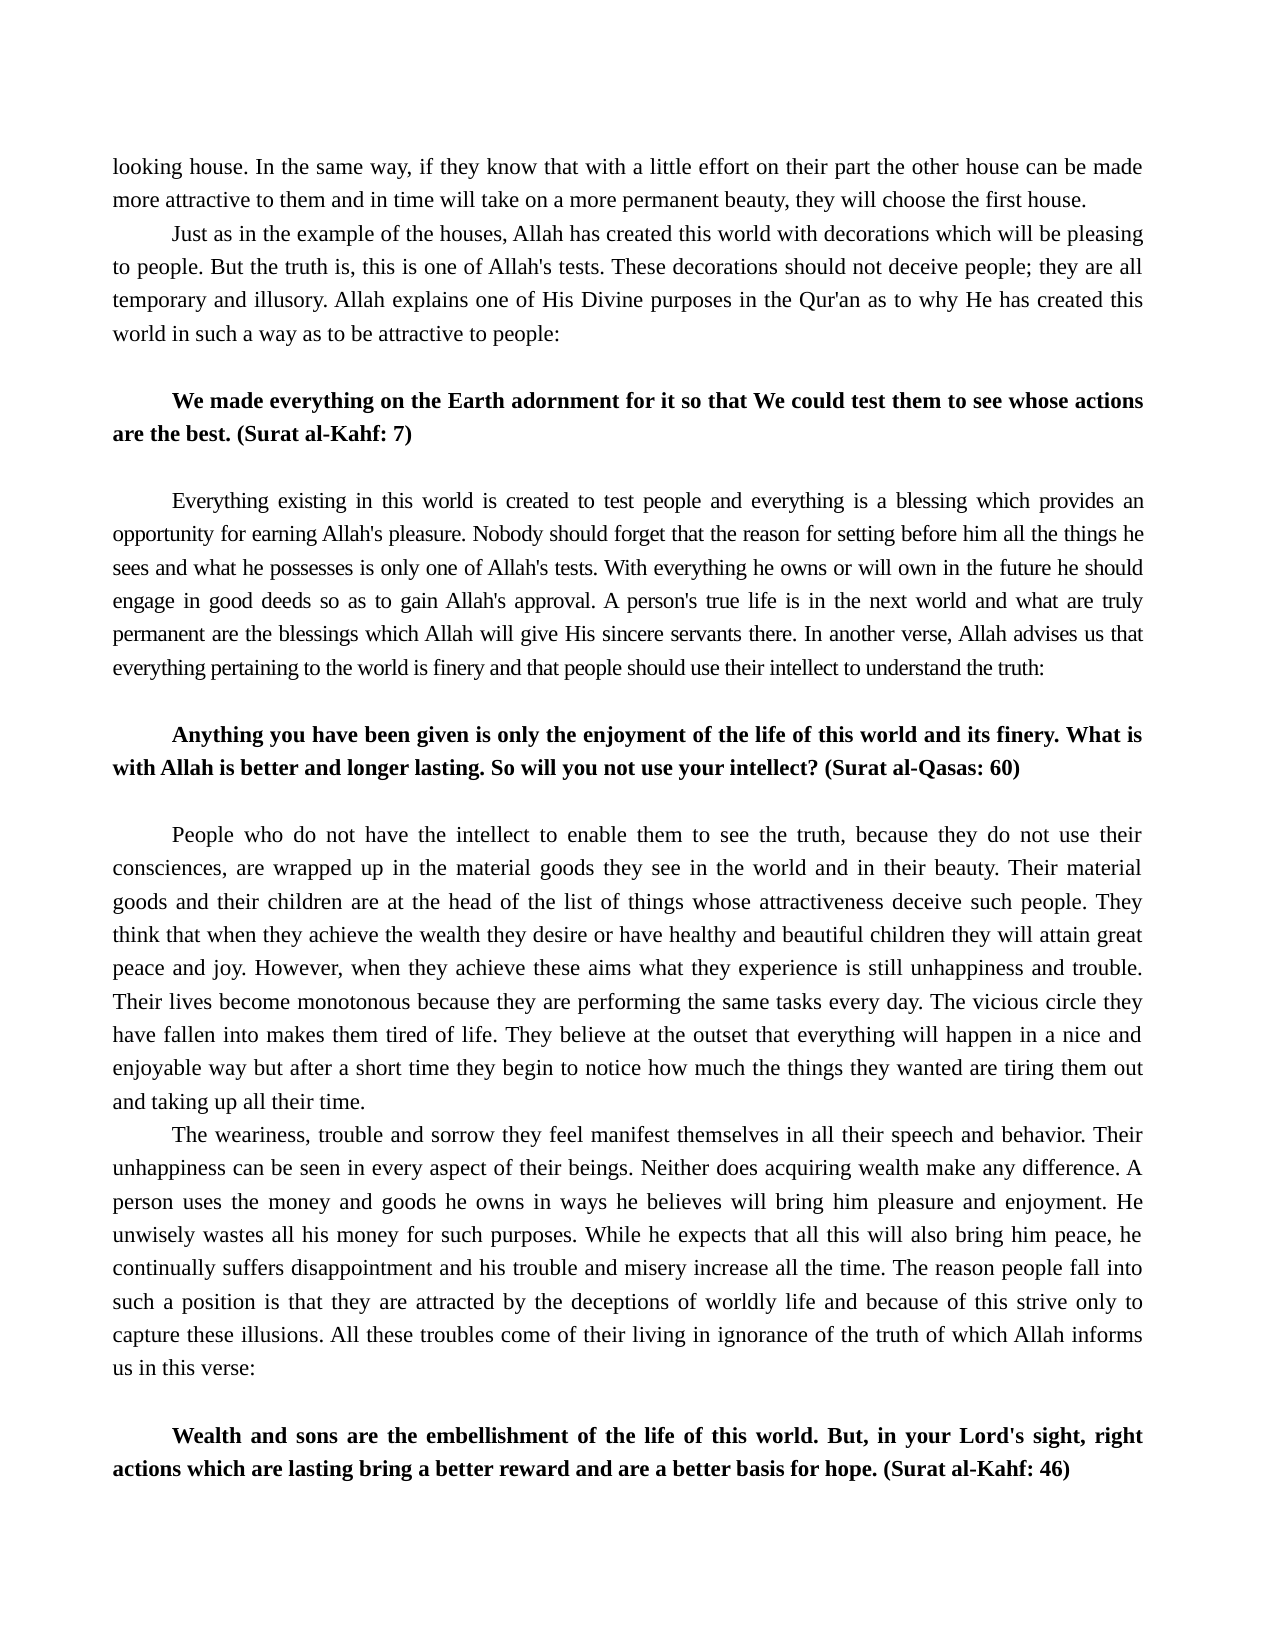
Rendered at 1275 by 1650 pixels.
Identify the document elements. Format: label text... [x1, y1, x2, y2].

text Anything you have been given is only the enjoyment of the life of this world and its finery. What is with Allah is better and longer lasting. So will you not use your intellect? (Surat al-Qasas: 60) [112, 716, 1145, 782]
text Everything existing in this world is created to test people and everything is a blessing which provides an opportunity for earning Allah's pleasure. Nobody should forget that the reason for setting before him all the things he sees and what he possesses is only one of Allah's tests. With everything he owns or will own in the future he should engage in good deeds so as to gain Allah's approval. A person's true life is in the next world and what are truly permanent are the blessings which Allah will give His sincere servants there. In another verse, Allah advises us that everything pertaining to the world is finery and that people should use their intellect to understand the truth: [112, 482, 1145, 682]
text The weariness, trouble and sorrow they feel manifest themselves in all their speech and behavior. Their unhappiness can be seen in every aspect of their beings. Neither does acquiring wealth make any difference. A person uses the money and goods he owns in ways he believes will bring him pleasure and enjoyment. He unwisely wastes all his money for such purposes. While he expects that all this will also bring him peace, he continually suffers disappointment and his trouble and misery increase all the time. The reason people fall into such a position is that they are attracted by the deceptions of worldly life and because of this strive only to capture these illusions. All these troubles come of their living in ignorance of the truth of which Allah informs us in this verse: [112, 1116, 1145, 1382]
text Just as in the example of the houses, Allah has created this world with decorations which will be pleasing to people. But the truth is, this is one of Allah's tests. These decorations should not deceive people; they are all temporary and illusory. Allah explains one of His Divine purposes in the Qur'an as to why He has created this world in such a way as to be attractive to people: [112, 214, 1145, 348]
text looking house. In the same way, if they know that with a little effort on their part the other house can be made more attractive to them and in time will take on a more permanent beauty, they will choose the first house. [112, 148, 1145, 214]
text Wealth and sons are the embellishment of the life of this world. But, in your Lord's sight, right actions which are lasting bring a better reward and are a better basis for hope. (Surat al-Kahf: 46) [112, 1416, 1145, 1483]
text People who do not have the intellect to enable them to see the truth, because they do not use their consciences, are wrapped up in the material goods they see in the world and in their beauty. Their material goods and their children are at the head of the list of things whose attractiveness deceive such people. They think that when they achieve the wealth they desire or have healthy and beautiful children they will attain great peace and joy. However, when they achieve these aims what they experience is still unhappiness and trouble. Their lives become monotonous because they are performing the same tasks every day. The vicious circle they have fallen into makes them tired of life. They believe at the outset that everything will happen in a nice and enjoyable way but after a short time they begin to notice how much the things they wanted are tiring them out and taking up all their time. [112, 816, 1145, 1116]
text We made everything on the Earth adornment for it so that We could test them to see whose actions are the best. (Surat al-Kahf: 7) [112, 382, 1145, 448]
